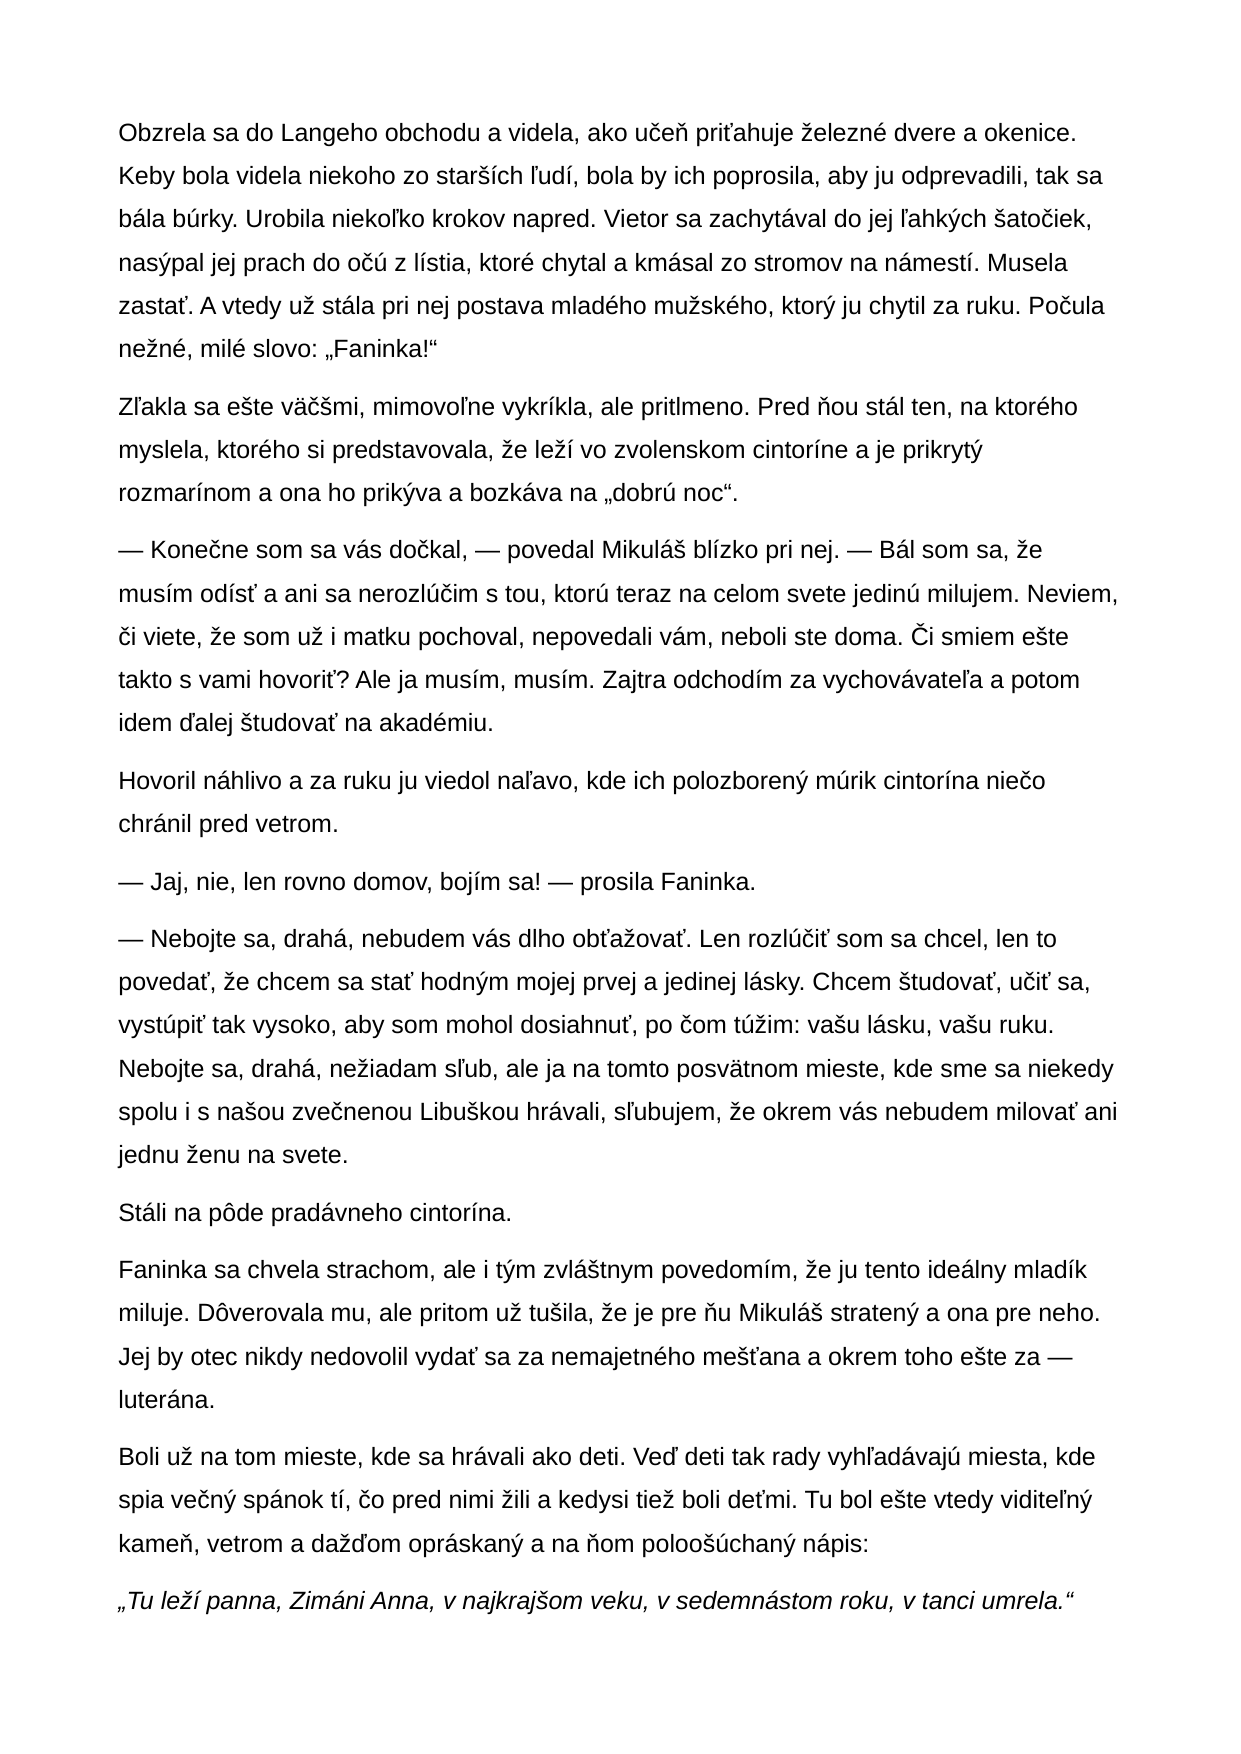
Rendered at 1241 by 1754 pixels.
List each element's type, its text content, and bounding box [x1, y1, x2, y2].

text — Nebojte sa, drahá, nebudem vás dlho obťažovať. Len rozlúčiť som sa chcel, len to povedať, že chcem sa stať hodným mojej prvej a jedinej lásky. Chcem študovať, učiť sa, vystúpiť tak vysoko, aby som mohol dosiahnuť, po čom túžim: vašu lásku, vašu ruku. Nebojte sa, drahá, nežiadam sľub, ale ja na tomto posvätnom mieste, kde sme sa niekedy spolu i s našou zvečnenou Libuškou hrávali, sľubujem, že okrem vás nebudem milovať ani jednu ženu na svete. [118, 924, 1122, 1168]
text Obzrela sa do Langeho obchodu a videla, ako učeň priťahuje železné dvere a okenice. Keby bola videla niekoho zo starších ľudí, bola by ich poprosila, aby ju odprevadili, tak sa bála búrky. Urobila niekoľko krokov napred. Vietor sa zachytával do jej ľahkých šatočiek, nasýpal jej prach do očú z lístia, ktoré chytal a kmásal zo stromov na námestí. Musela zastať. A vtedy už stála pri nej postava mladého mužského, ktorý ju chytil za ruku. Počula nežné, milé slovo: „Faninka!“ [118, 118, 1122, 362]
text — Jaj, nie, len rovno domov, bojím sa! — prosila Faninka. [118, 866, 1122, 895]
text Zľakla sa ešte väčšmi, mimovoľne vykríkla, ale pritlmeno. Pred ňou stál ten, na ktorého myslela, ktorého si predstavovala, že leží vo zvolenskom cintoríne a je prikrytý rozmarínom a ona ho prikýva a bozkáva na „dobrú noc“. [118, 391, 1122, 506]
text Faninka sa chvela strachom, ale i tým zvláštnym povedomím, že ju tento ideálny mladík miluje. Dôverovala mu, ale pritom už tušila, že je pre ňu Mikuláš stratený a ona pre neho. Jej by otec nikdy nedovolil vydať sa za nemajetného mešťana a okrem toho ešte za — luterána. [118, 1255, 1122, 1413]
text Hovoril náhlivo a za ruku ju viedol naľavo, kde ich polozborený múrik cintorína niečo chránil pred vetrom. [118, 766, 1122, 837]
text — Konečne som sa vás dočkal, — povedal Mikuláš blízko pri nej. — Bál som sa, že musím odísť a ani sa nerozlúčim s tou, ktorú teraz na celom svete jedinú milujem. Neviem, či viete, že som už i matku pochoval, nepovedali vám, neboli ste doma. Či smiem ešte takto s vami hovoriť? Ale ja musím, musím. Zajtra odchodím za vychovávateľa a potom idem ďalej študovať na akadémiu. [118, 535, 1122, 737]
text Stáli na pôde pradávneho cintorína. [118, 1197, 1122, 1226]
text „Tu leží panna, Zimáni Anna, v najkrajšom veku, v sedemnástom roku, v tanci umrela.“ [118, 1586, 1122, 1615]
text Boli už na tom mieste, kde sa hrávali ako deti. Veď deti tak rady vyhľadávajú miesta, kde spia večný spánok tí, čo pred nimi žili a kedysi tiež boli deťmi. Tu bol ešte vtedy viditeľný kameň, vetrom a dažďom opráskaný a na ňom poloošúchaný nápis: [118, 1442, 1122, 1557]
